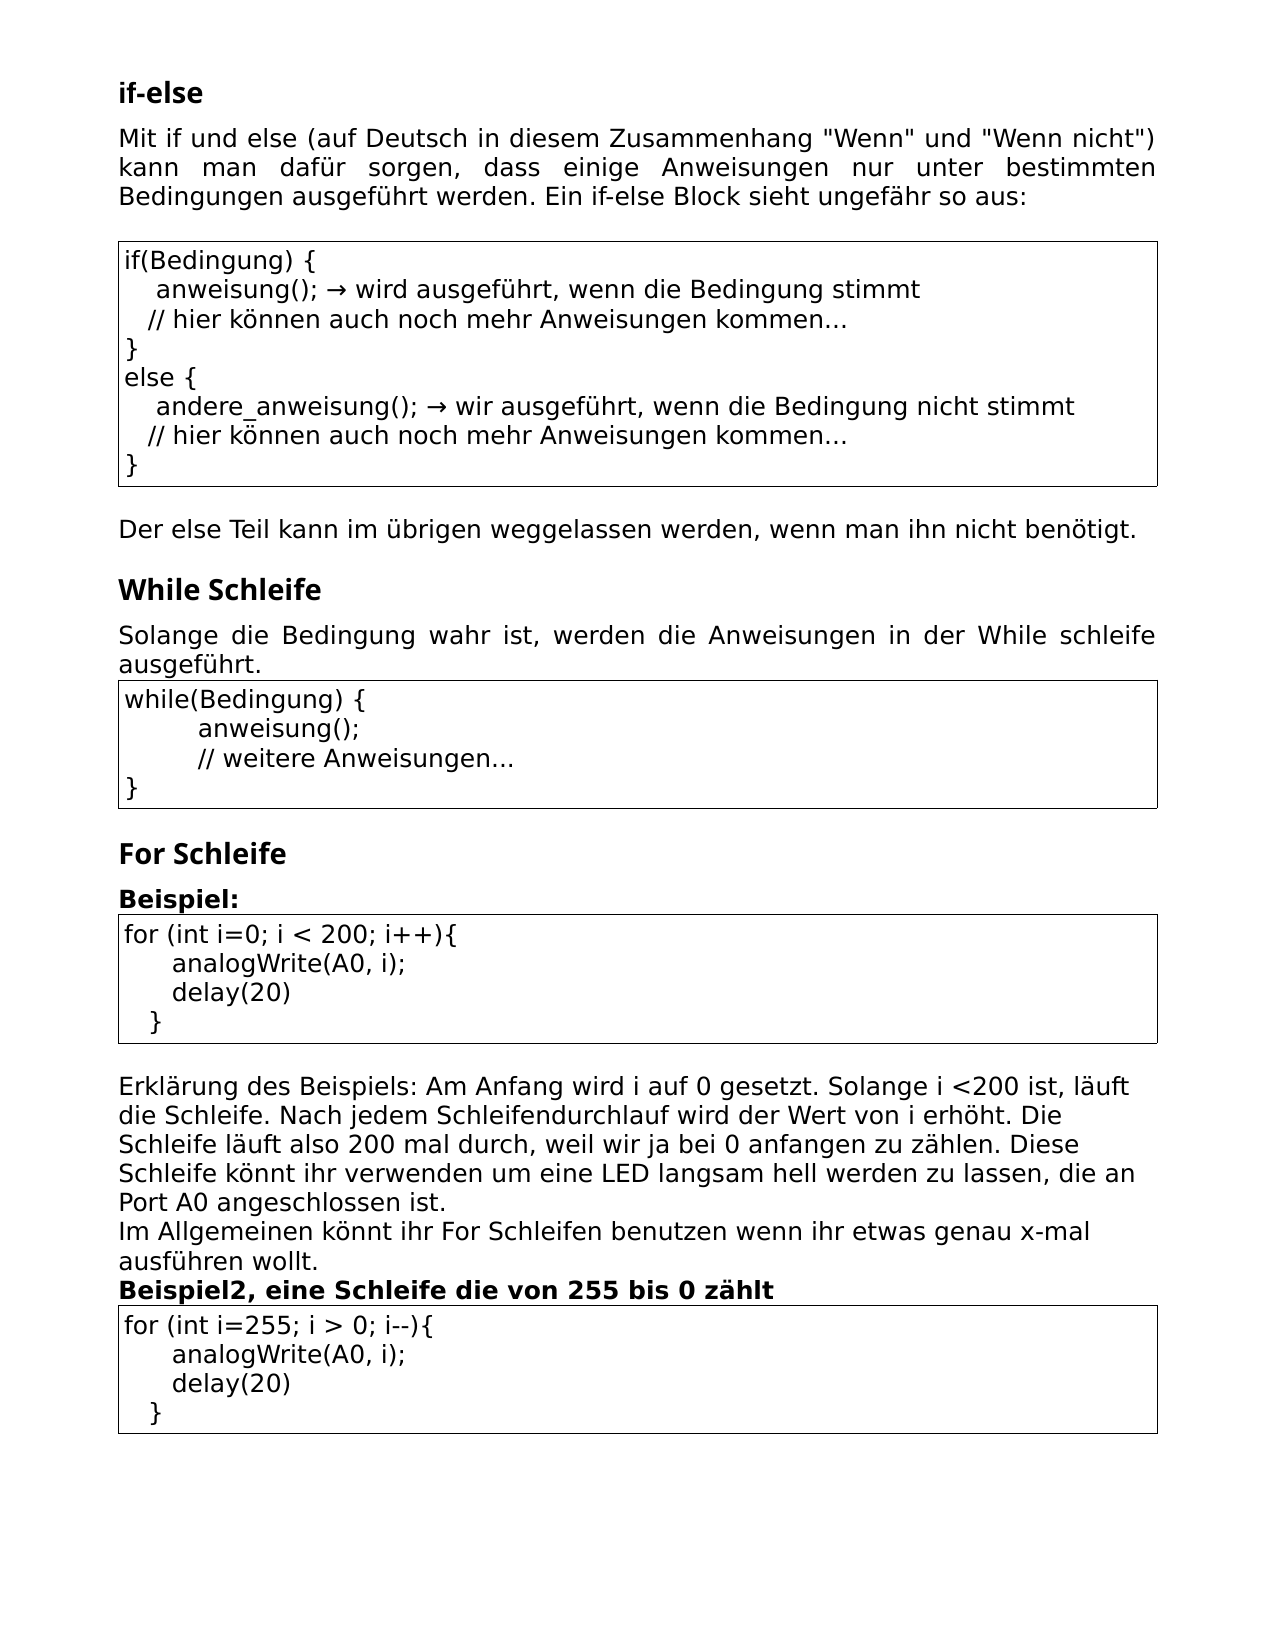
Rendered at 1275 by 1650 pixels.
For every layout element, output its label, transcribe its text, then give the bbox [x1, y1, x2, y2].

subtitle if-else [118, 72, 1157, 112]
subtitle While Schleife [118, 569, 1157, 609]
text Beispiel: [118, 885, 1157, 914]
text Solange die Bedingung wahr ist, werden die Anweisungen in der While schleife ausgeführt. [118, 621, 1157, 679]
text Mit if und else (auf Deutsch in diesem Zusammenhang "Wenn" und "Wenn nicht") kann man dafür sorgen, dass einige Anweisungen nur unter bestimmten Bedingungen ausgeführt werden. Ein if-else Block sieht ungefähr so aus: [118, 124, 1157, 212]
table_header while(Bedingung) { anweisung(); // weitere Anweisungen... } [119, 681, 1157, 808]
text Der else Teil kann im übrigen weggelassen werden, wenn man ihn nicht benötigt. [118, 515, 1157, 544]
subtitle For Schleife [118, 833, 1157, 873]
text Erklärung des Beispiels: Am Anfang wird i auf 0 gesetzt. Solange i <200 ist, läuft die Schleife. Nach jedem Schleifendurchlauf wird der Wert von i erhöht. Die Schleife läuft also 200 mal durch, weil wir ja bei 0 anfangen zu zählen. Diese Schleife könnt ihr verwenden um eine LED langsam hell werden zu lassen, die an Port A0 angeschlossen ist. [118, 1072, 1157, 1218]
text Beispiel2, eine Schleife die von 255 bis 0 zählt [118, 1276, 1157, 1305]
table_header if(Bedingung) { anweisung(); → wird ausgeführt, wenn die Bedingung stimmt // hier können auch noch mehr Anweisungen kommen... } else { andere_anweisung(); → wir ausgeführt, wenn die Bedingung nicht stimmt // hier können auch noch mehr Anweisungen kommen... } [119, 242, 1157, 486]
table_header for (int i=255; i > 0; i--){ analogWrite(A0, i); delay(20) } [119, 1306, 1157, 1433]
table_header for (int i=0; i < 200; i++){ analogWrite(A0, i); delay(20) } [119, 915, 1157, 1042]
text Im Allgemeinen könnt ihr For Schleifen benutzen wenn ihr etwas genau x-mal ausführen wollt. [118, 1218, 1157, 1276]
